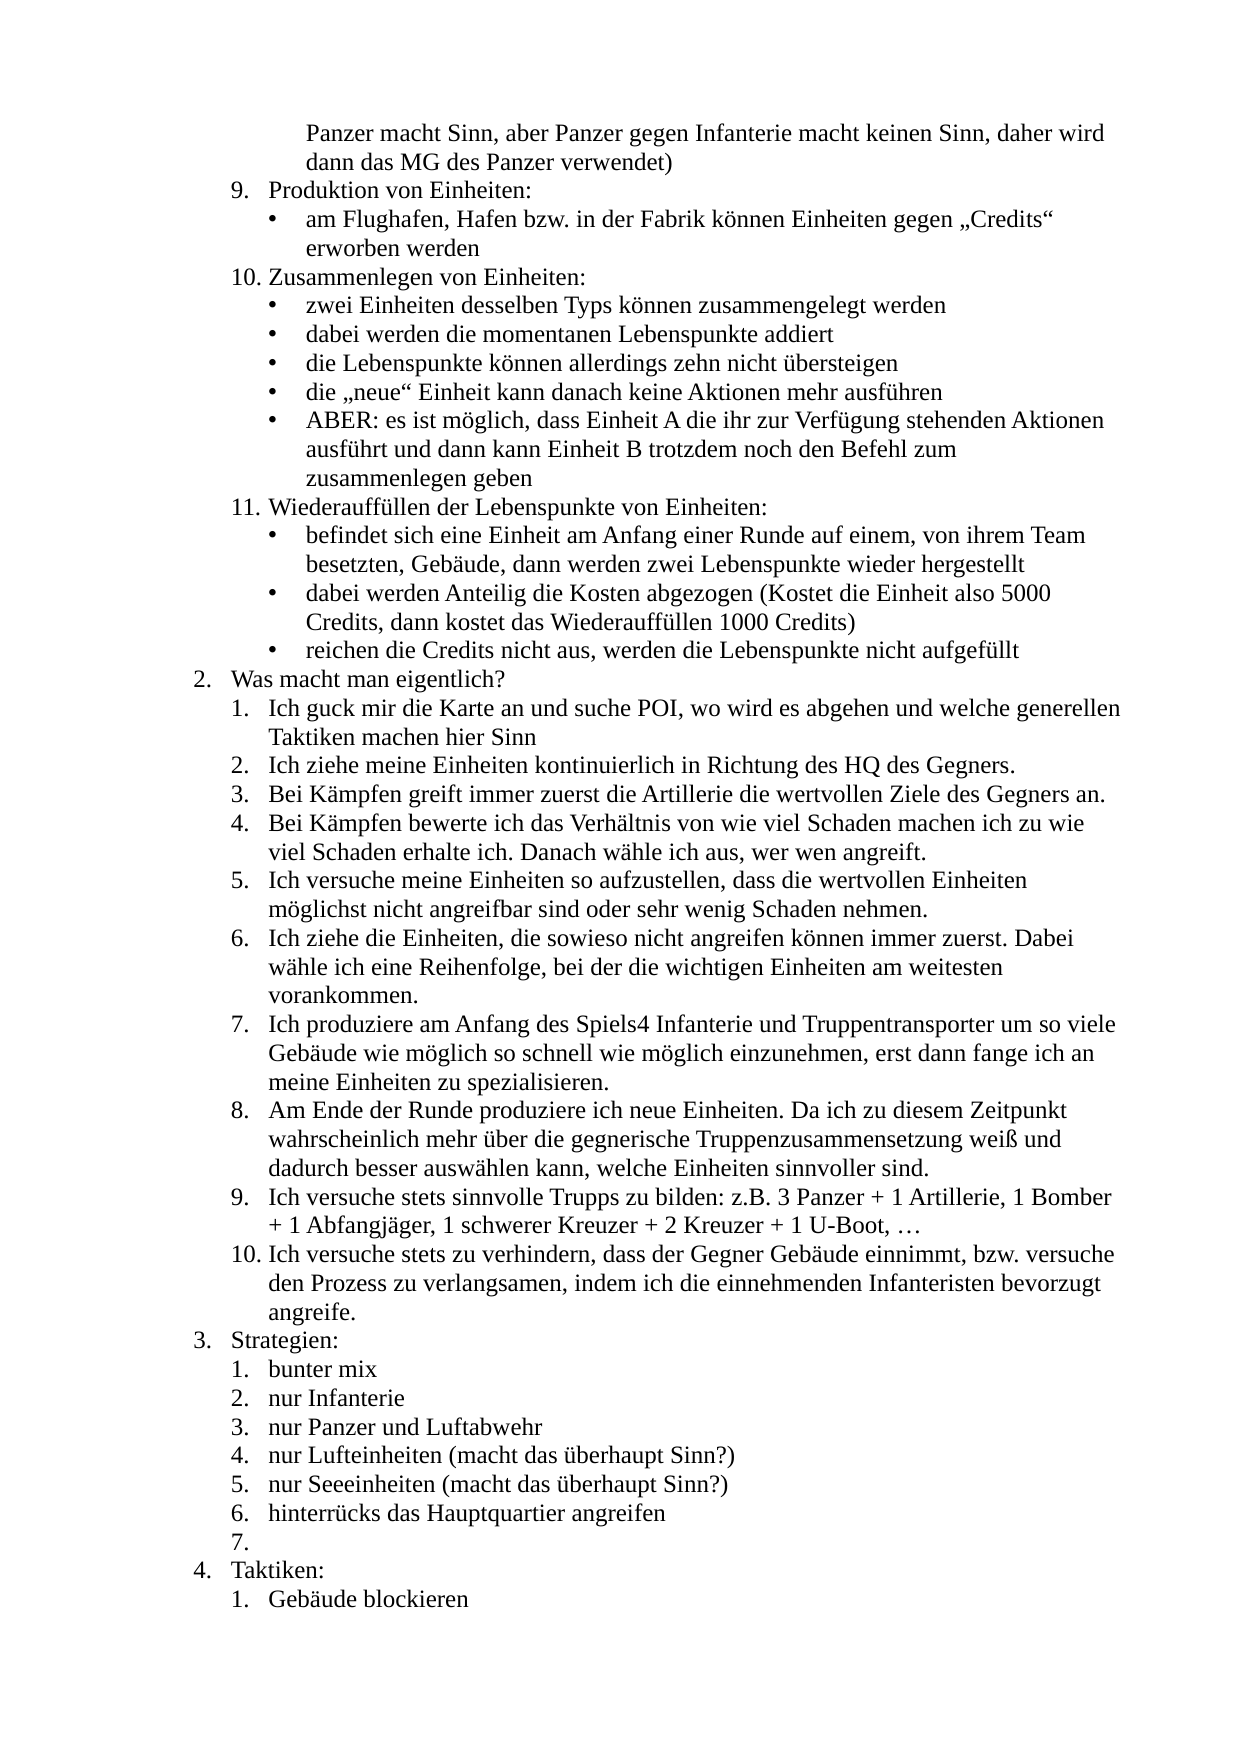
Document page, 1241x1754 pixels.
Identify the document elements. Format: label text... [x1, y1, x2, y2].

list Ich versuche stets zu verhindern, dass der Gegner Gebäude einnimmt, bzw. versuche den Prozess zu verlangsamen, indem ich die einnehmenden Infanteristen bevorzugt angreife. [231, 1239, 1122, 1326]
list bunter mix [231, 1354, 1122, 1383]
list Ich versuche stets sinnvolle Trupps zu bilden: z.B. 3 Panzer + 1 Artillerie, 1 Bomber + 1 Abfangjäger, 1 schwerer Kreuzer + 2 Kreuzer + 1 U-Boot, … [231, 1182, 1122, 1239]
list nur Seeeinheiten (macht das überhaupt Sinn?) [231, 1469, 1122, 1498]
list die Lebenspunkte können allerdings zehn nicht übersteigen [268, 348, 1122, 377]
list Am Ende der Runde produziere ich neue Einheiten. Da ich zu diesem Zeitpunkt wahrscheinlich mehr über die gegnerische Truppenzusammensetzung weiß und dadurch besser auswählen kann, welche Einheiten sinnvoller sind. [231, 1096, 1122, 1182]
list nur Panzer und Luftabwehr [231, 1412, 1122, 1441]
list nur Infanterie [231, 1383, 1122, 1412]
list nur Lufteinheiten (macht das überhaupt Sinn?) [231, 1441, 1122, 1469]
list Bei Kämpfen greift immer zuerst die Artillerie die wertvollen Ziele des Gegners an. [231, 779, 1122, 808]
list Bei Kämpfen bewerte ich das Verhältnis von wie viel Schaden machen ich zu wie viel Schaden erhalte ich. Danach wähle ich aus, wer wen angreift. [231, 808, 1122, 866]
list Zusammenlegen von Einheiten: [231, 262, 1122, 291]
list am Flughafen, Hafen bzw. in der Fabrik können Einheiten gegen „Credits“ erworben werden [268, 204, 1122, 262]
list Strategien: [193, 1326, 1122, 1354]
list Wiederauffüllen der Lebenspunkte von Einheiten: [231, 492, 1122, 521]
list Ich ziehe die Einheiten, die sowieso nicht angreifen können immer zuerst. Dabei wähle ich eine Reihenfolge, bei der die wichtigen Einheiten am weitesten vorankommen. [231, 923, 1122, 1009]
list Ich produziere am Anfang des Spiels4 Infanterie und Truppentransporter um so viele Gebäude wie möglich so schnell wie möglich einzunehmen, erst dann fange ich an meine Einheiten zu spezialisieren. [231, 1009, 1122, 1096]
list Gebäude blockieren [231, 1584, 1122, 1613]
list befindet sich eine Einheit am Anfang einer Runde auf einem, von ihrem Team besetzten, Gebäude, dann werden zwei Lebenspunkte wieder hergestellt [268, 521, 1122, 578]
list reichen die Credits nicht aus, werden die Lebenspunkte nicht aufgefüllt [268, 636, 1122, 664]
list dabei werden Anteilig die Kosten abgezogen (Kostet die Einheit also 5000 Credits, dann kostet das Wiederauffüllen 1000 Credits) [268, 578, 1122, 636]
list die „neue“ Einheit kann danach keine Aktionen mehr ausführen [268, 377, 1122, 406]
list dabei werden die momentanen Lebenspunkte addiert [268, 319, 1122, 348]
list Ich guck mir die Karte an und suche POI, wo wird es abgehen und welche generellen Taktiken machen hier Sinn [231, 693, 1122, 751]
list Ich ziehe meine Einheiten kontinuierlich in Richtung des HQ des Gegners. [231, 751, 1122, 779]
list Taktiken: [193, 1556, 1122, 1584]
list zwei Einheiten desselben Typs können zusammengelegt werden [268, 291, 1122, 319]
list Was macht man eigentlich? [193, 664, 1122, 693]
list Produktion von Einheiten: [231, 176, 1122, 204]
list ABER: es ist möglich, dass Einheit A die ihr zur Verfügung stehenden Aktionen ausführt und dann kann Einheit B trotzdem noch den Befehl zum zusammenlegen geben [268, 406, 1122, 492]
list Panzer macht Sinn, aber Panzer gegen Infanterie macht keinen Sinn, daher wird dann das MG des Panzer verwendet) [268, 118, 1122, 176]
list Ich versuche meine Einheiten so aufzustellen, dass die wertvollen Einheiten möglichst nicht angreifbar sind oder sehr wenig Schaden nehmen. [231, 866, 1122, 923]
list hinterrücks das Hauptquartier angreifen [231, 1498, 1122, 1527]
